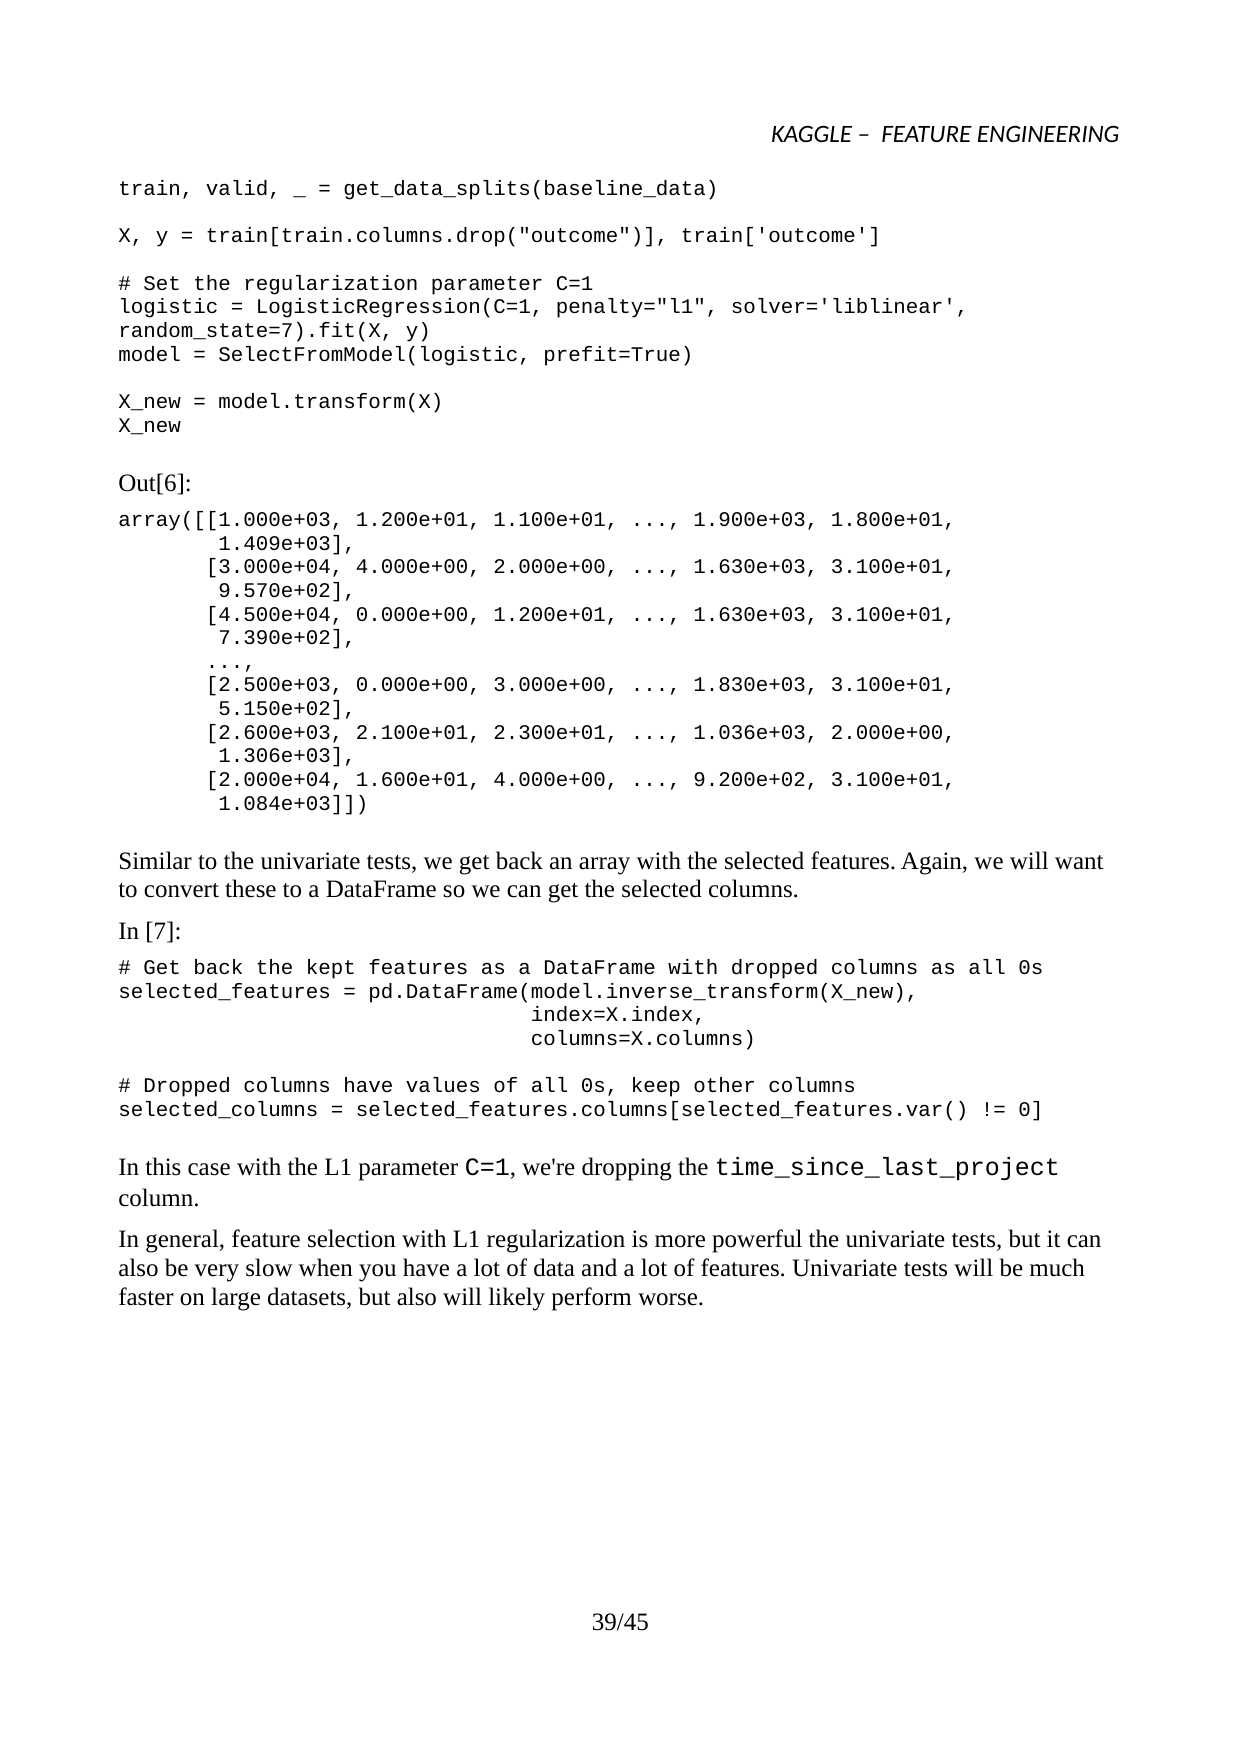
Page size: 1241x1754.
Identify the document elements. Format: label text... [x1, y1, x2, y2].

text [3.000e+04, 4.000e+00, 2.000e+00, ..., 1.630e+03, 3.100e+01, [118, 556, 1122, 580]
text logistic = LogisticRegression(C=1, penalty="l1", solver='liblinear', random_state=7).fit(X, y) [118, 296, 1122, 344]
text Similar to the univariate tests, we get back an array with the selected features. Again, we will want to convert these to a DataFrame so we can get the selected columns. [118, 846, 1122, 903]
text 1.084e+03]]) [118, 793, 1122, 816]
text [2.600e+03, 2.100e+01, 2.300e+01, ..., 1.036e+03, 2.000e+00, [118, 722, 1122, 745]
text selected_columns = selected_features.columns[selected_features.var() != 0] [118, 1099, 1122, 1123]
text 7.390e+02], [118, 627, 1122, 651]
text 1.306e+03], [118, 745, 1122, 769]
text 5.150e+02], [118, 698, 1122, 722]
text X_new = model.transform(X) [118, 391, 1122, 414]
text In [7]: [118, 916, 1122, 944]
text # Dropped columns have values of all 0s, keep other columns [118, 1075, 1122, 1099]
text # Set the regularization parameter C=1 [118, 273, 1122, 296]
text model = SelectFromModel(logistic, prefit=True) [118, 344, 1122, 367]
text [2.000e+04, 1.600e+01, 4.000e+00, ..., 9.200e+02, 3.100e+01, [118, 769, 1122, 793]
text 1.409e+03], [118, 533, 1122, 556]
text train, valid, _ = get_data_splits(baseline_data) [118, 178, 1122, 202]
text [2.500e+03, 0.000e+00, 3.000e+00, ..., 1.830e+03, 3.100e+01, [118, 674, 1122, 698]
text selected_features = pd.DataFrame(model.inverse_transform(X_new), [118, 981, 1122, 1004]
text ..., [118, 651, 1122, 674]
text X_new [118, 414, 1122, 438]
text index=X.index, [118, 1004, 1122, 1028]
text # Get back the kept features as a DataFrame with dropped columns as all 0s [118, 957, 1122, 981]
text array([[1.000e+03, 1.200e+01, 1.100e+01, ..., 1.900e+03, 1.800e+01, [118, 509, 1122, 533]
text In general, feature selection with L1 regularization is more powerful the univariate tests, but it can also be very slow when you have a lot of data and a lot of features. Univariate tests will be much faster on large datasets, but also will likely perform worse. [118, 1224, 1122, 1310]
text In this case with the L1 parameter C=1, we're dropping the time_since_last_project column. [118, 1152, 1122, 1212]
text 9.570e+02], [118, 580, 1122, 603]
text columns=X.columns) [118, 1028, 1122, 1052]
text Out[6]: [118, 468, 1122, 496]
text X, y = train[train.columns.drop("outcome")], train['outcome'] [118, 225, 1122, 249]
text [4.500e+04, 0.000e+00, 1.200e+01, ..., 1.630e+03, 3.100e+01, [118, 603, 1122, 627]
